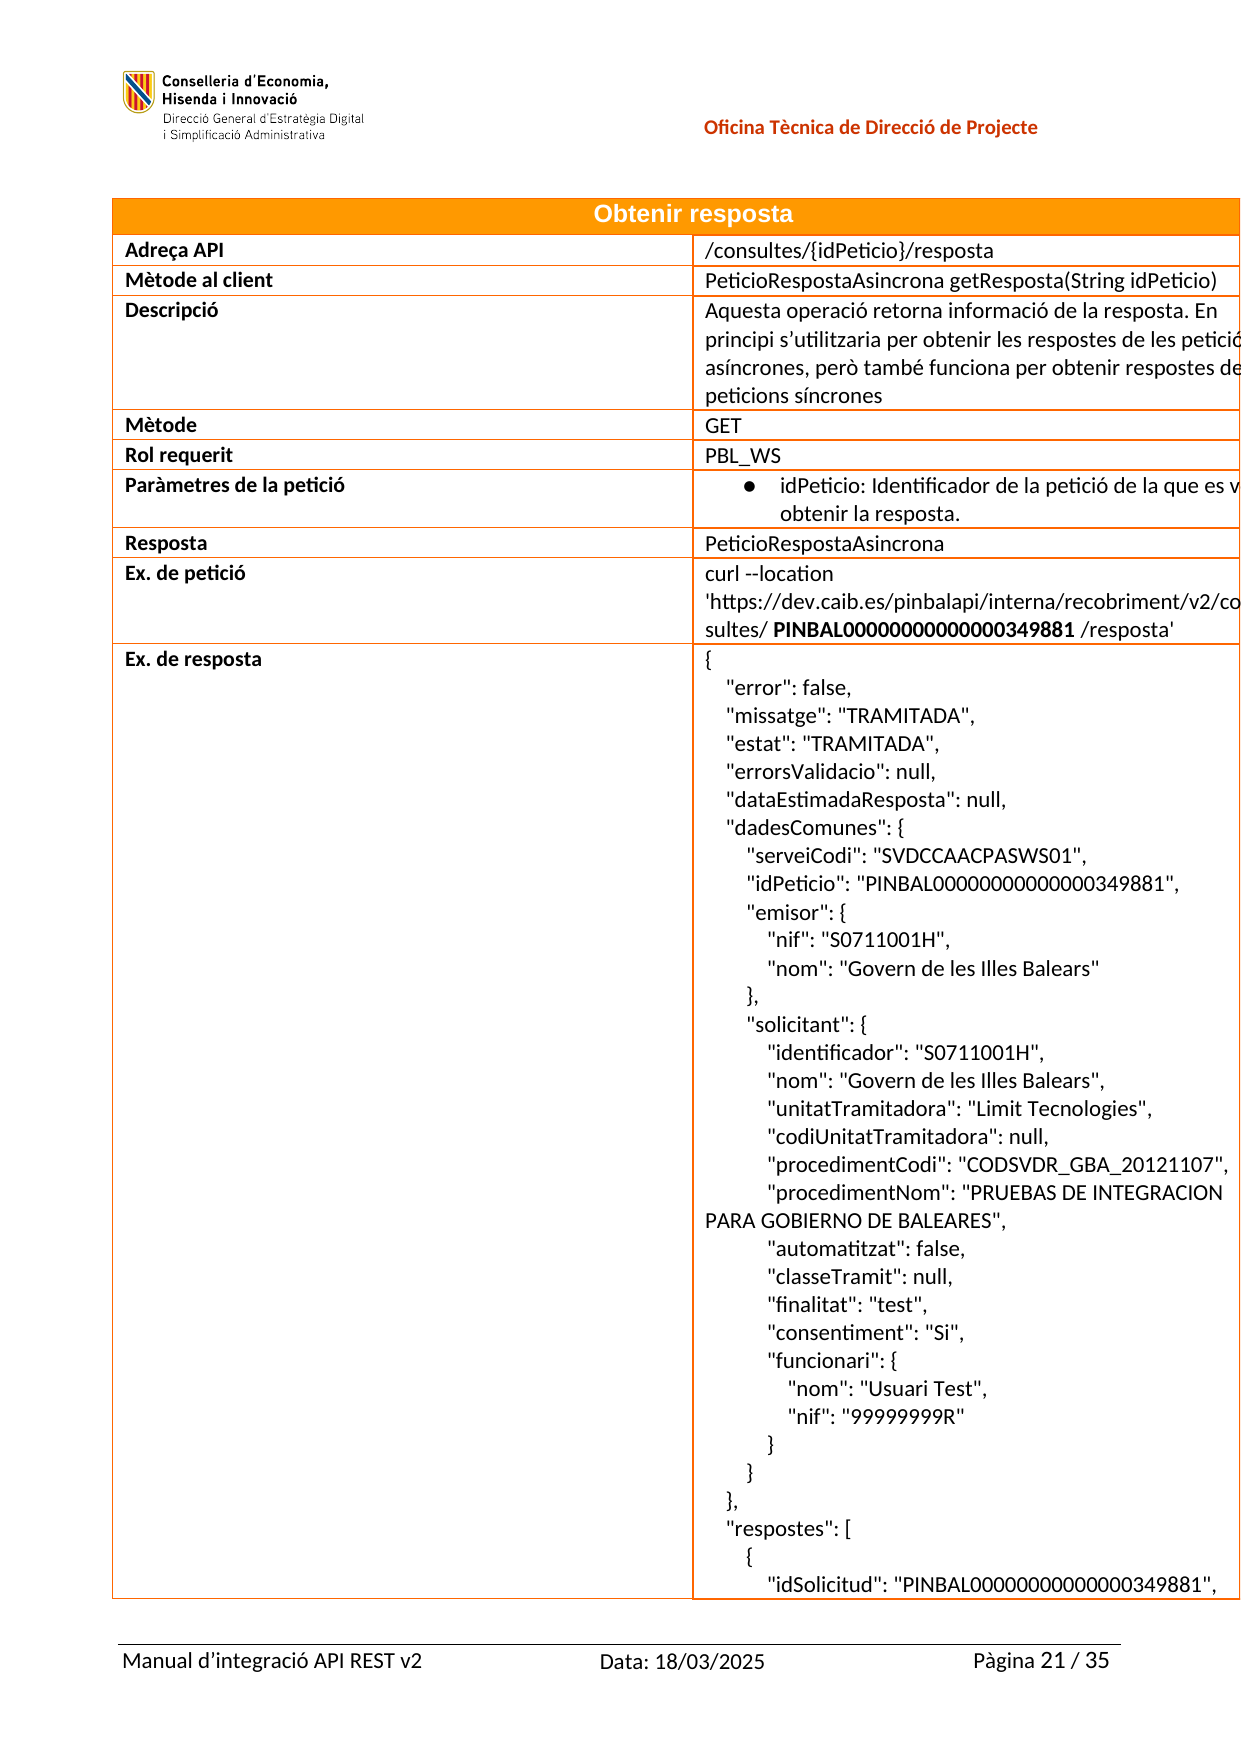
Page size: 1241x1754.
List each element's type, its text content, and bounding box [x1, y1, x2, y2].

table_cell Mètode [113, 410, 692, 439]
table_cell Ex. de petició [113, 558, 692, 643]
table_cell PeticioRespostaAsincrona getResposta(String idPeticio) [694, 267, 1239, 294]
table_cell Mètode al client [113, 266, 692, 294]
table_cell Ex. de resposta [113, 644, 692, 1598]
table_cell Aquesta operació retorna informació de la resposta. En principi s’utilitzaria per obtenir les respostes de les petició asíncrones, però també funciona per obtenir respostes de peticions síncrones [694, 297, 1239, 409]
table_cell Resposta [113, 528, 692, 557]
table_cell /consultes/{idPeticio}/resposta [694, 236, 1239, 264]
table_cell PBL_WS [694, 441, 1239, 469]
table_cell Descripció [113, 296, 692, 409]
table_cell { "error": false, "missatge": "TRAMITADA", "estat": "TRAMITADA", "errorsValidacio": null, "dataEstimadaResposta": null, "dadesComunes": { "serveiCodi": "SVDCCAACPASWS01", "idPeticio": "PINBAL00000000000000349881", "emisor": { "nif": "S0711001H", "nom": "Govern de les Illes Balears" }, "solicitant": { "identificador": "S0711001H", "nom": "Govern de les Illes Balears", "unitatTramitadora": "Limit Tecnologies", "codiUnitatTramitadora": null, "procedimentCodi": "CODSVDR_GBA_20121107", "procedimentNom": "PRUEBAS DE INTEGRACION PARA GOBIERNO DE BALEARES", "automatitzat": false, "classeTramit": null, "finalitat": "test", "consentiment": "Si", "funcionari": { "nom": "Usuari Test", "nif": "99999999R" } } }, "respostes": [ { "idSolicitud": "PINBAL00000000000000349881", "idTransmissio": "PINBAL00000000000000349881", "dataResposta": 1728298473945, "titular": { "documentTipus": "NIF", "documentNumero": "12345678Z", "nom": "Montserrat", "llinatge1": "Caballé", "llinatge2": "Folch", "nomComplet": null }, "expedient": null, "dadesEspecifiques": { "DatosEspecificos/Retorno/Estado/CodigoEstado": "0", "DatosEspecificos/Retorno/Estado/LiteralError": "El contribuyente se encuentra al corriente en sus obligaciones tributarias" } } ] } [694, 645, 1239, 1598]
table_cell Adreça API [113, 235, 692, 264]
table_cell PeticioRespostaAsincrona [694, 529, 1239, 557]
picture [118, 62, 368, 151]
table_header Obtenir resposta [113, 199, 1239, 234]
table_cell idPeticio: Identificador de la petició de la que es vol obtenir la resposta. [694, 471, 1239, 527]
table_cell GET [694, 411, 1239, 439]
table_cell Paràmetres de la petició [113, 470, 692, 527]
table_cell curl --location 'https://dev.caib.es/pinbalapi/interna/recobriment/v2/consultes/ PINBAL00000000000000349881 /resposta' [694, 559, 1239, 643]
table_cell Rol requerit [113, 440, 692, 469]
